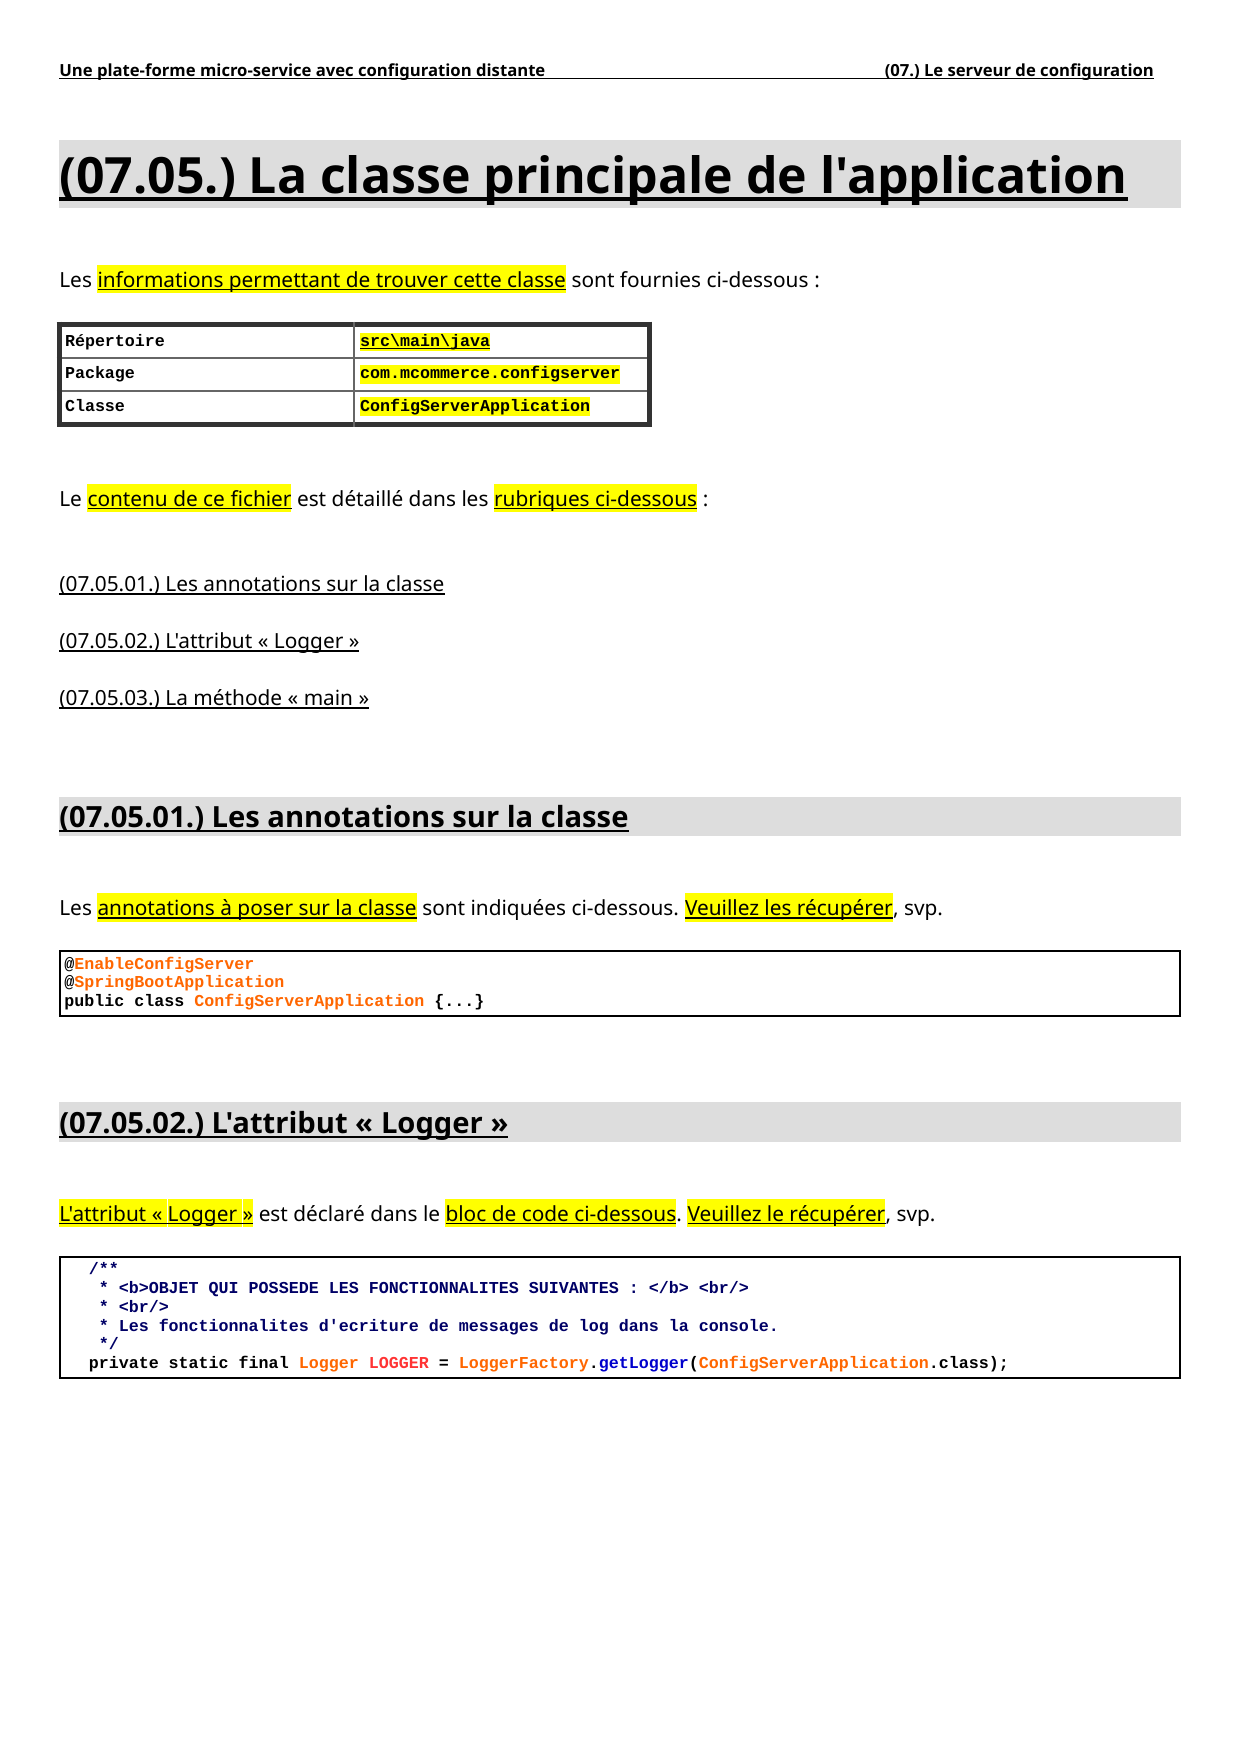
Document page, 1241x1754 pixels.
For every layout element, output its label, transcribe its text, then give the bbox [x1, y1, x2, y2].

text * <b>OBJET QUI POSSEDE LES FONCTIONNALITES SUIVANTES : </b> <br/> [61, 1274, 1179, 1293]
text @SpringBootApplication [61, 969, 1179, 988]
text /** [61, 1258, 1179, 1274]
text (07.05.01.) Les annotations sur la classe [59, 569, 1181, 598]
text * <br/> [61, 1293, 1179, 1312]
text (07.05.03.) La méthode « main » [59, 683, 1181, 711]
text Les annotations à poser sur la classe sont indiquées ci-dessous. Veuillez les récupérer, svp. [59, 893, 1181, 922]
text (07.05.02.) L'attribut « Logger » [59, 626, 1181, 654]
table_header src\main\java [355, 327, 647, 357]
text private static final Logger LOGGER = LoggerFactory.getLogger(ConfigServerApplication.class); [61, 1350, 1179, 1377]
text */ [61, 1331, 1179, 1350]
text Les informations permettant de trouver cette classe sont fournies ci-dessous : [59, 265, 1181, 293]
table_cell Package [62, 359, 353, 389]
table_cell ConfigServerApplication [355, 392, 647, 422]
text (07.05.02.) L'attribut « Logger » [59, 1102, 1181, 1142]
text L'attribut « Logger » est déclaré dans le bloc de code ci-dessous. Veuillez le récupérer, svp. [59, 1199, 1181, 1227]
text Le contenu de ce fichier est détaillé dans les rubriques ci-dessous : [59, 484, 1181, 512]
table_header Répertoire [62, 327, 353, 357]
text @EnableConfigServer [61, 952, 1179, 969]
table_cell Classe [62, 392, 353, 422]
text (07.05.) La classe principale de l'application [59, 140, 1181, 208]
text (07.05.01.) Les annotations sur la classe [59, 797, 1181, 836]
text * Les fonctionnalites d'ecriture de messages de log dans la console. [61, 1312, 1179, 1331]
text public class ConfigServerApplication {...} [61, 988, 1179, 1015]
table_cell com.mcommerce.configserver [355, 359, 647, 389]
